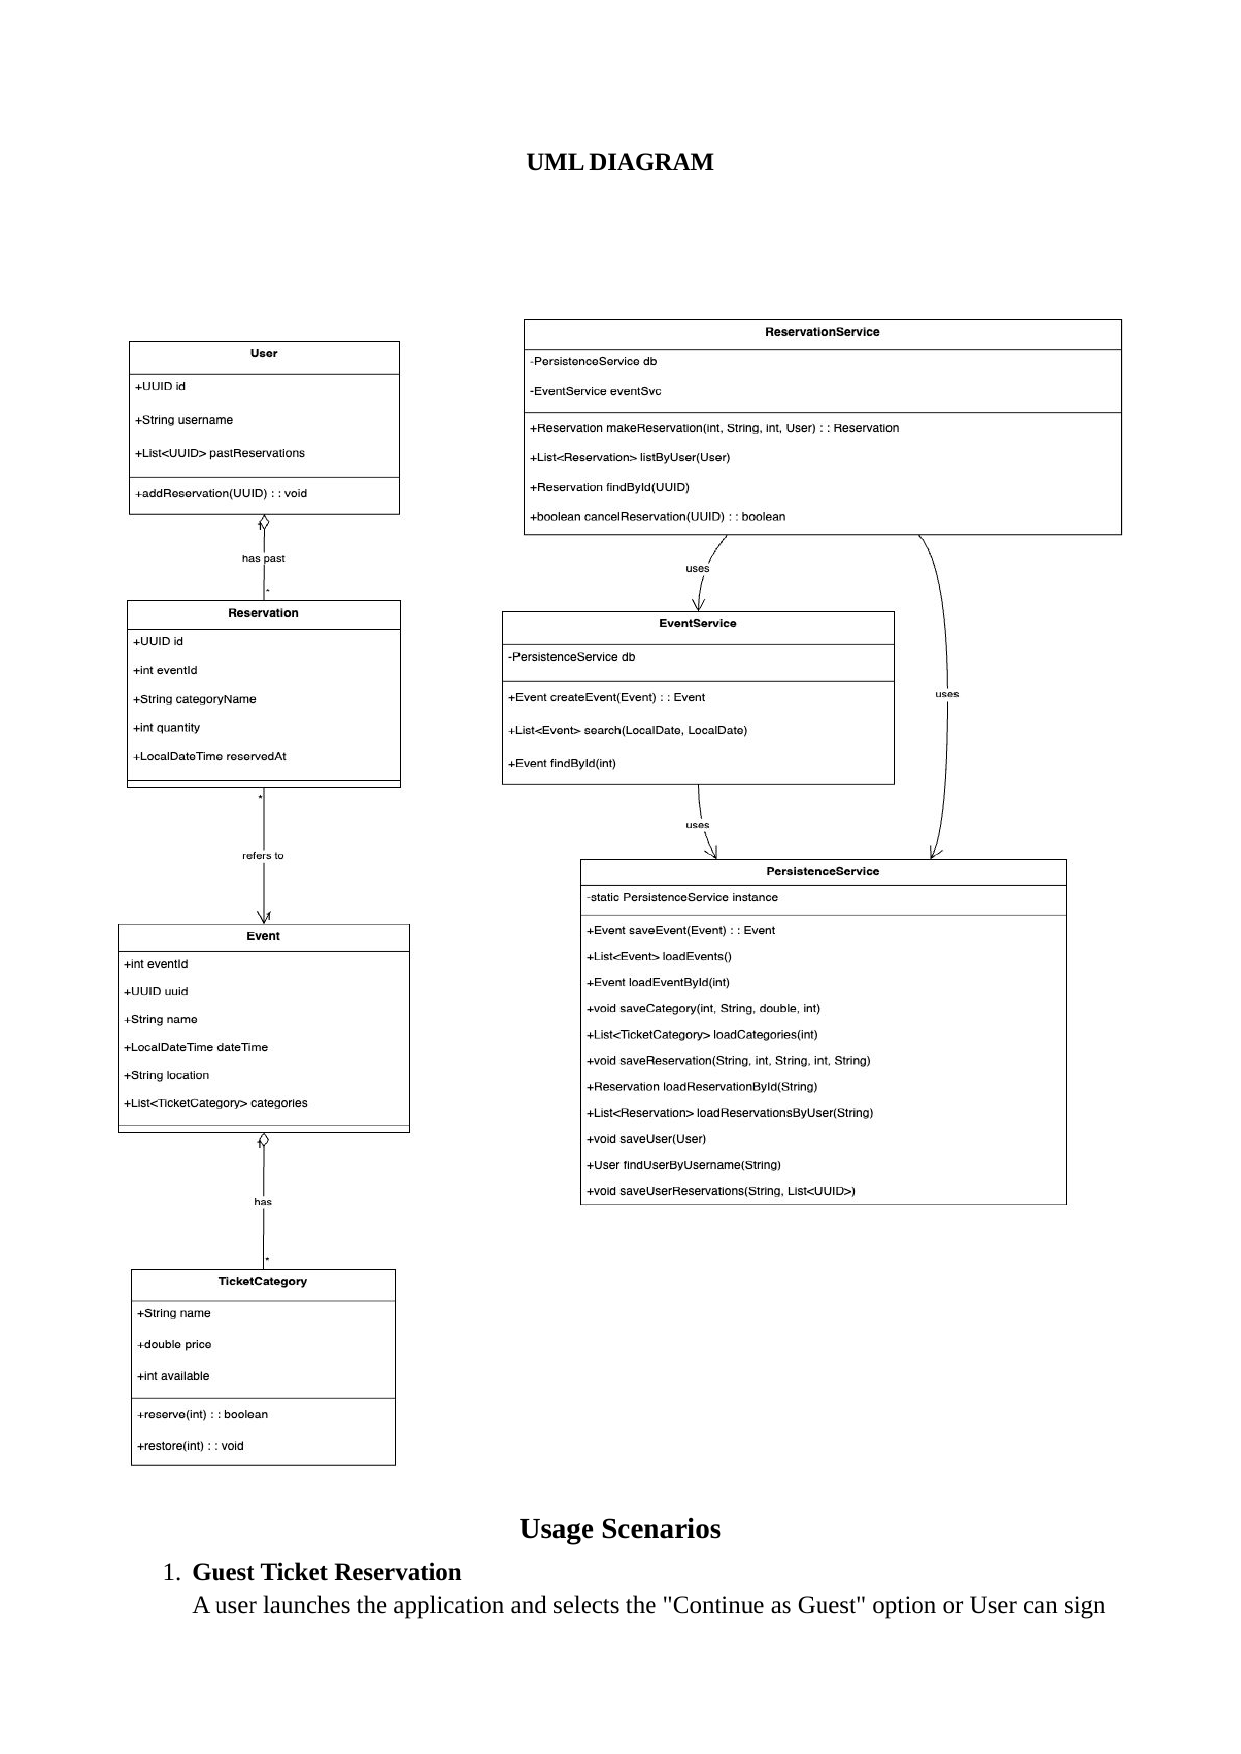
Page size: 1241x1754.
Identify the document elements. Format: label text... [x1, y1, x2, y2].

picture [118, 319, 1123, 1468]
subtitle Usage Scenarios [118, 1511, 1122, 1545]
text UML DIAGRAM [118, 118, 1122, 176]
list Guest Ticket Reservation A user launches the application and selects the "Continue as Guest" option or User can sign [162, 1557, 1122, 1619]
